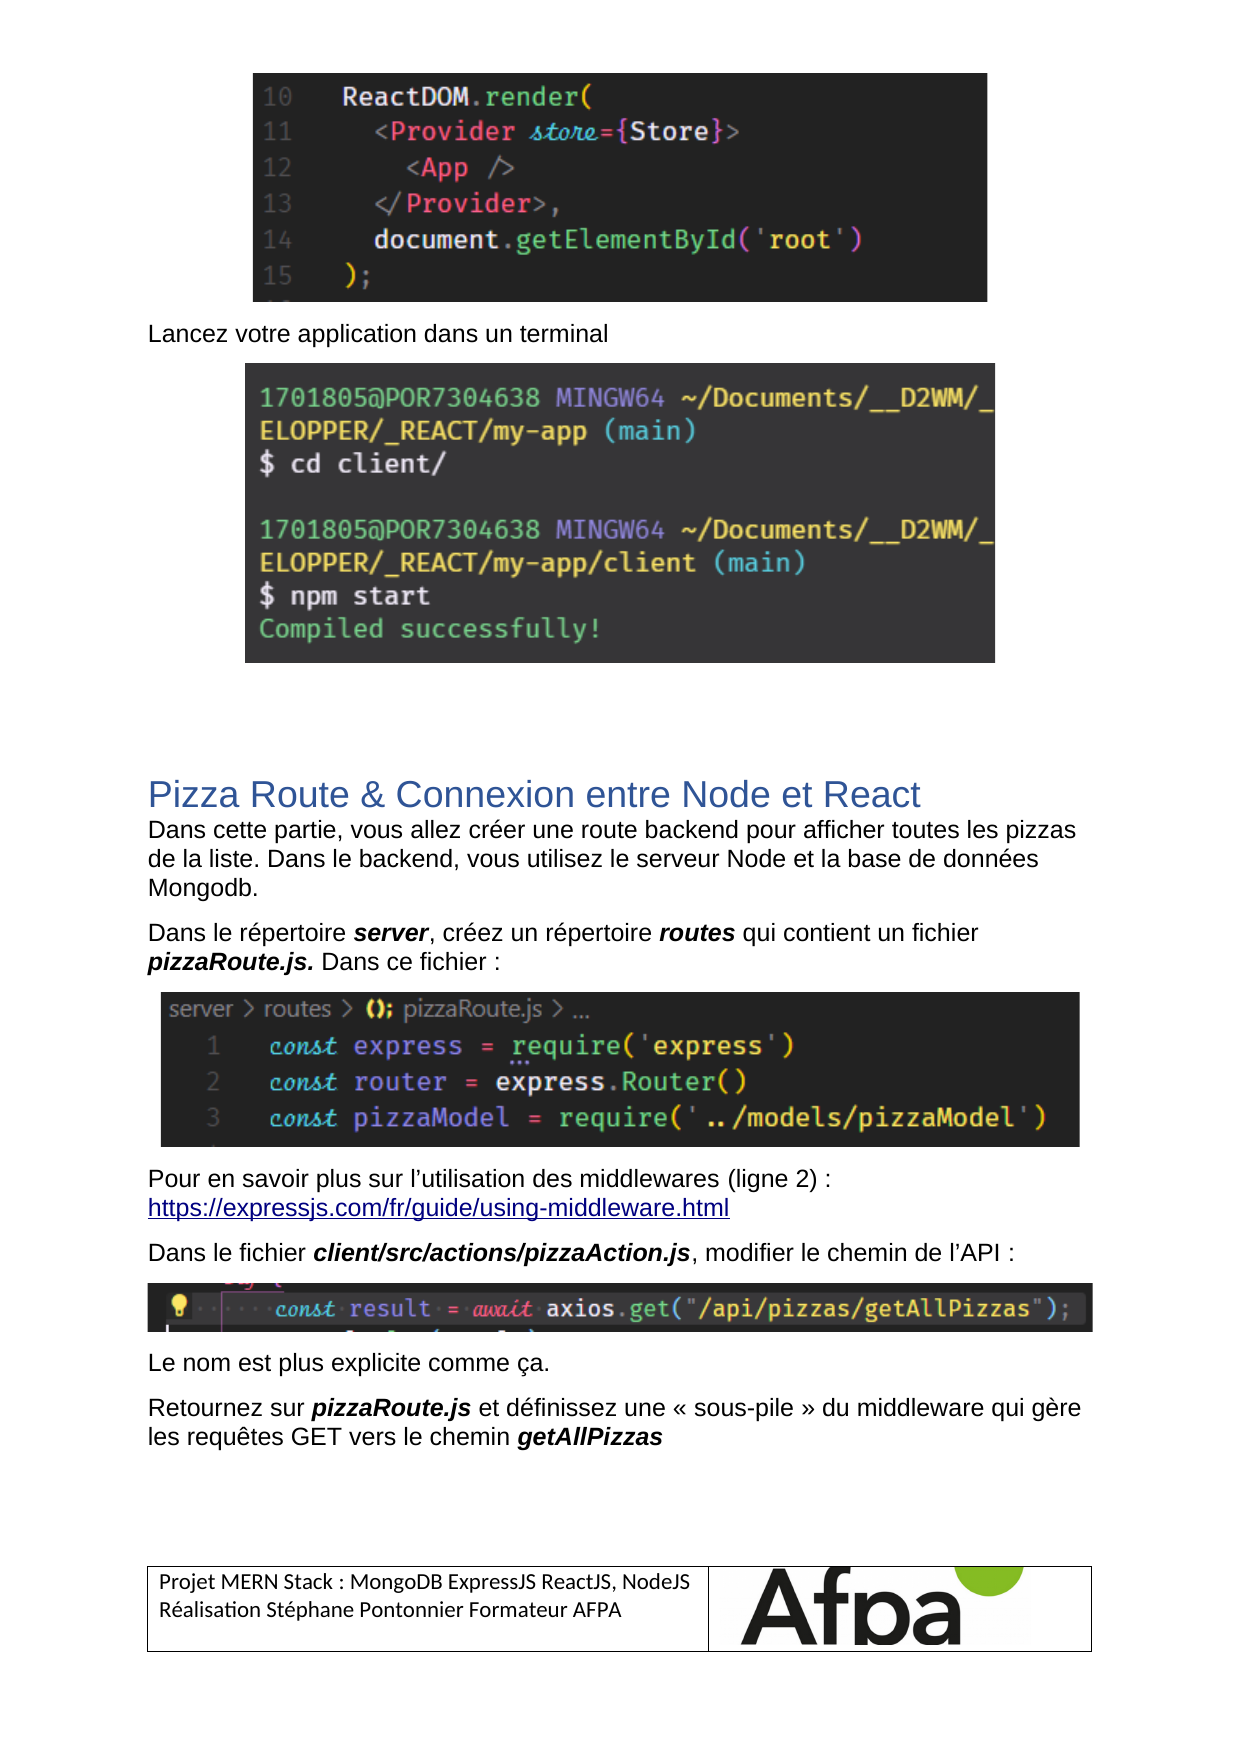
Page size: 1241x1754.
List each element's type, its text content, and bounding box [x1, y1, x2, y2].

text Dans le répertoire server, créez un répertoire routes qui contient un fichier pizzaRoute.js. Dans ce fichier : [148, 918, 1093, 976]
text Pour en savoir plus sur l’utilisation des middlewares (ligne 2) : https://expressjs.com/fr/guide/using-middleware.html [148, 1164, 1093, 1221]
text Dans cette partie, vous allez créer une route backend pour afficher toutes les pizzas de la liste. Dans le backend, vous utilisez le serveur Node et la base de données Mongodb. [148, 815, 1093, 902]
text Retournez sur pizzaRoute.js et définissez une « sous-pile » du middleware qui gère les requêtes GET vers le chemin getAllPizzas [148, 1393, 1093, 1451]
text Lancez votre application dans un terminal [148, 318, 1093, 347]
subtitle Pizza Route & Connexion entre Node et React [148, 772, 1093, 815]
text Dans le fichier client/src/actions/pizzaAction.js, modifier le chemin de l’API : [148, 1238, 1093, 1267]
text Le nom est plus explicite comme ça. [148, 1348, 1093, 1377]
